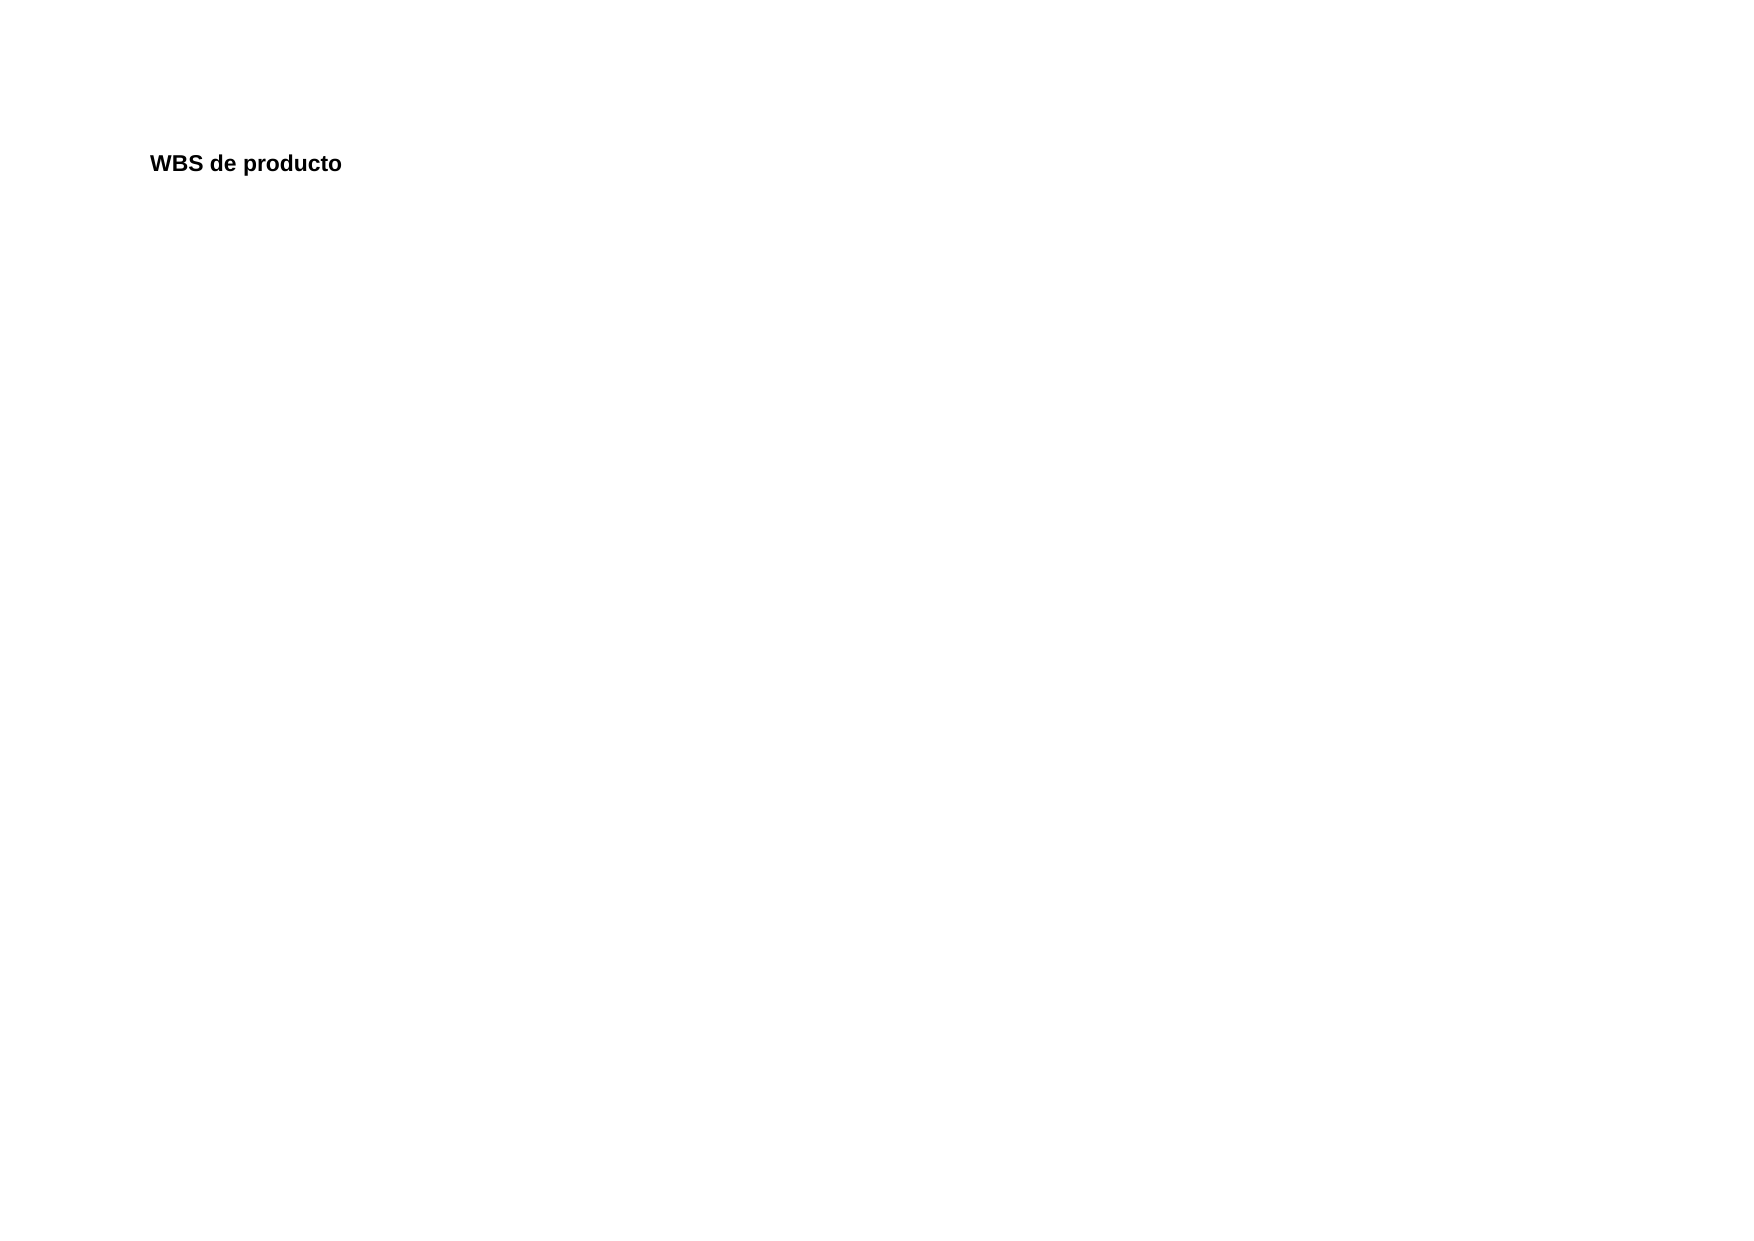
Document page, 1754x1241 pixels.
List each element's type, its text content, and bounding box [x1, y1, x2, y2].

text WBS de producto [150, 150, 1603, 176]
